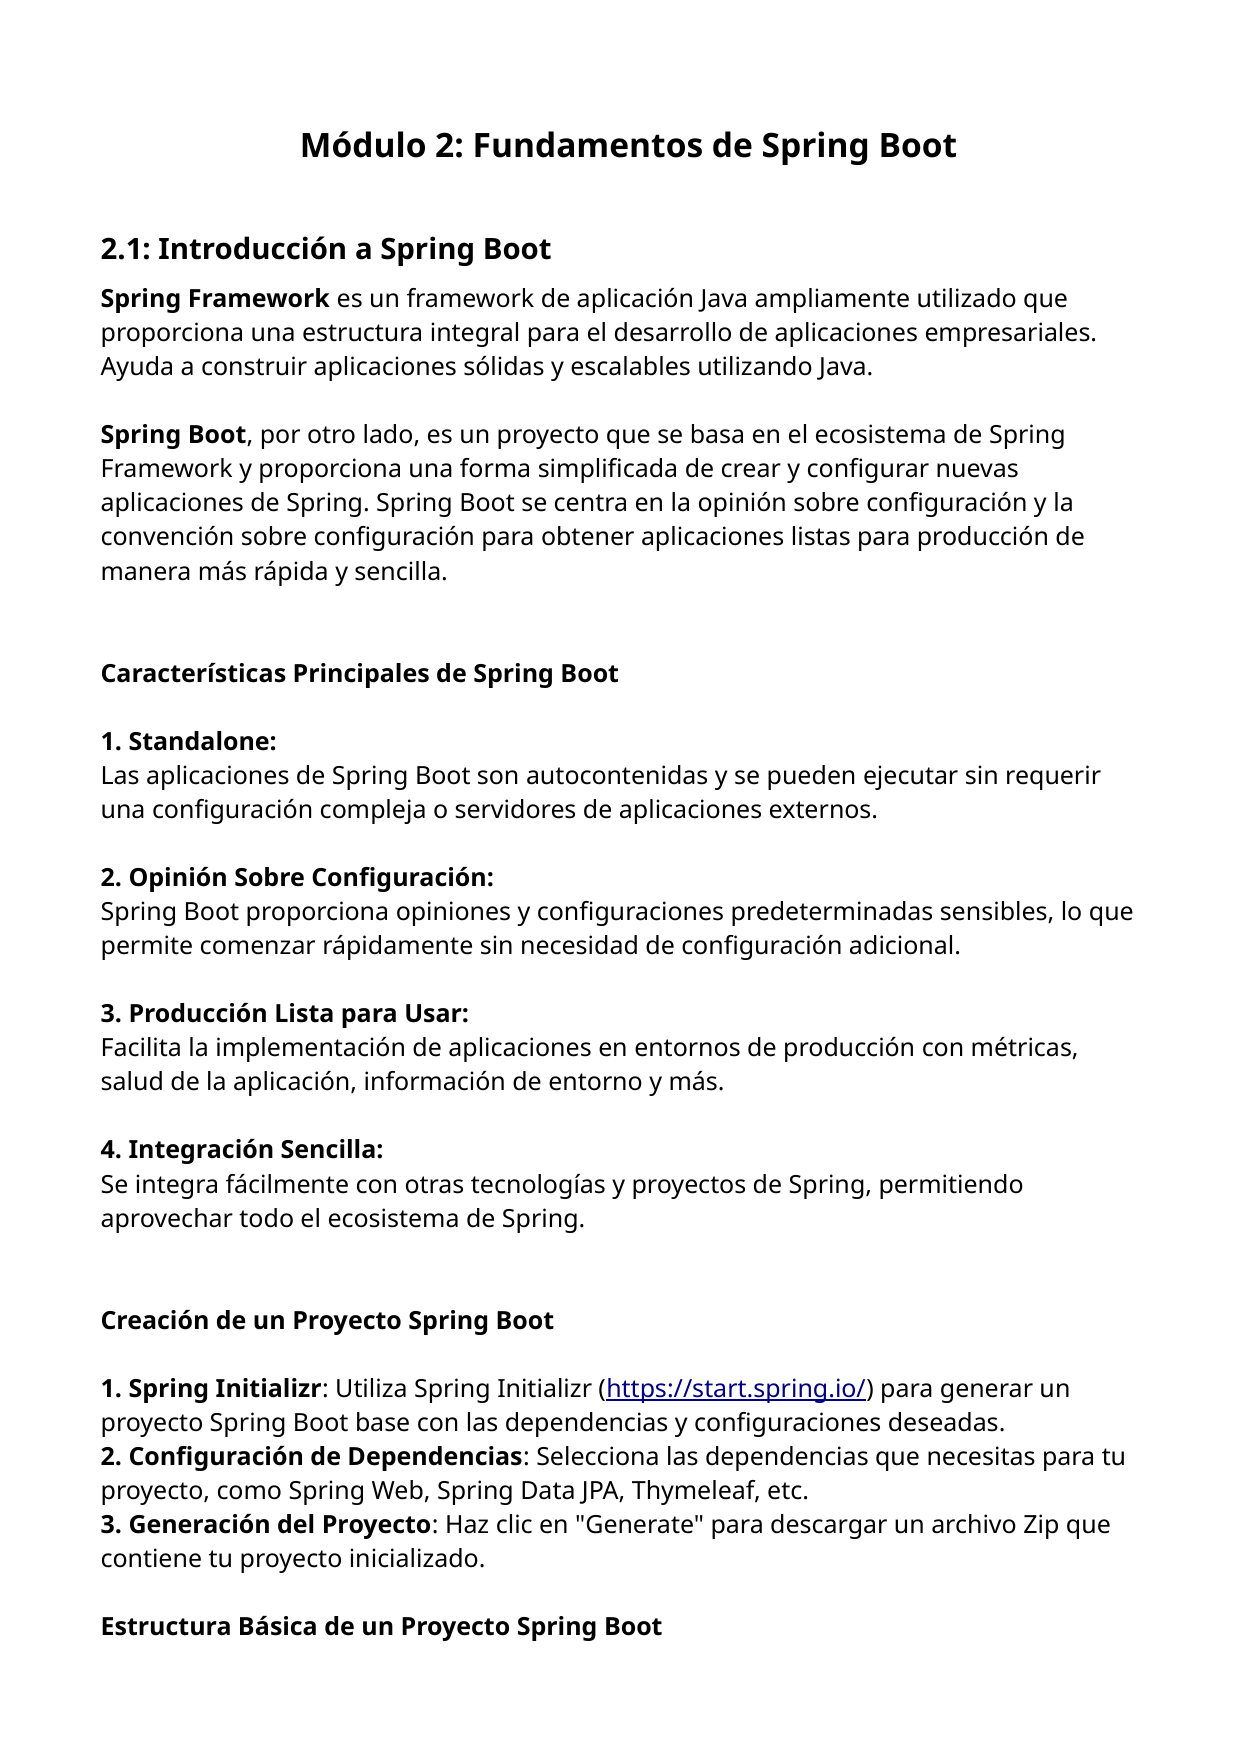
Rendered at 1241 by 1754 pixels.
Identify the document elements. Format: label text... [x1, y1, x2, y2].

text 2. Configuración de Dependencias: Selecciona las dependencias que necesitas para tu proyecto, como Spring Web, Spring Data JPA, Thymeleaf, etc. [100, 1439, 1140, 1507]
text Se integra fácilmente con otras tecnologías y proyectos de Spring, permitiendo aprovechar todo el ecosistema de Spring. [100, 1166, 1140, 1234]
subtitle 2.1: Introducción a Spring Boot [100, 228, 1140, 268]
text 2. Opinión Sobre Configuración: [100, 860, 1140, 894]
text Creación de un Proyecto Spring Boot [100, 1302, 1140, 1337]
text Facilita la implementación de aplicaciones en entornos de producción con métricas, salud de la aplicación, información de entorno y más. [100, 1030, 1140, 1098]
text 4. Integración Sencilla: [100, 1132, 1140, 1166]
text Las aplicaciones de Spring Boot son autocontenidas y se pueden ejecutar sin requerir una configuración compleja o servidores de aplicaciones externos. [100, 757, 1140, 826]
text 3. Producción Lista para Usar: [100, 996, 1140, 1030]
text Spring Boot, por otro lado, es un proyecto que se basa en el ecosistema de Spring Framework y proporciona una forma simplificada de crear y configurar nuevas aplicaciones de Spring. Spring Boot se centra en la opinión sobre configuración y la convención sobre configuración para obtener aplicaciones listas para producción de manera más rápida y sencilla. [100, 417, 1140, 587]
text Spring Boot proporciona opiniones y configuraciones predeterminadas sensibles, lo que permite comenzar rápidamente sin necesidad de configuración adicional. [100, 894, 1140, 962]
subtitle Módulo 2: Fundamentos de Spring Boot [100, 121, 1140, 167]
text Características Principales de Spring Boot [100, 655, 1140, 689]
text 1. Standalone: [100, 723, 1140, 757]
text 1. Spring Initializr: Utiliza Spring Initializr (https://start.spring.io/) para generar un proyecto Spring Boot base con las dependencias y configuraciones deseadas. [100, 1371, 1140, 1439]
text 3. Generación del Proyecto: Haz clic en "Generate" para descargar un archivo Zip que contiene tu proyecto inicializado. [100, 1507, 1140, 1575]
text Spring Framework es un framework de aplicación Java ampliamente utilizado que proporciona una estructura integral para el desarrollo de aplicaciones empresariales. Ayuda a construir aplicaciones sólidas y escalables utilizando Java. [100, 281, 1140, 383]
text Estructura Básica de un Proyecto Spring Boot [100, 1609, 1140, 1643]
